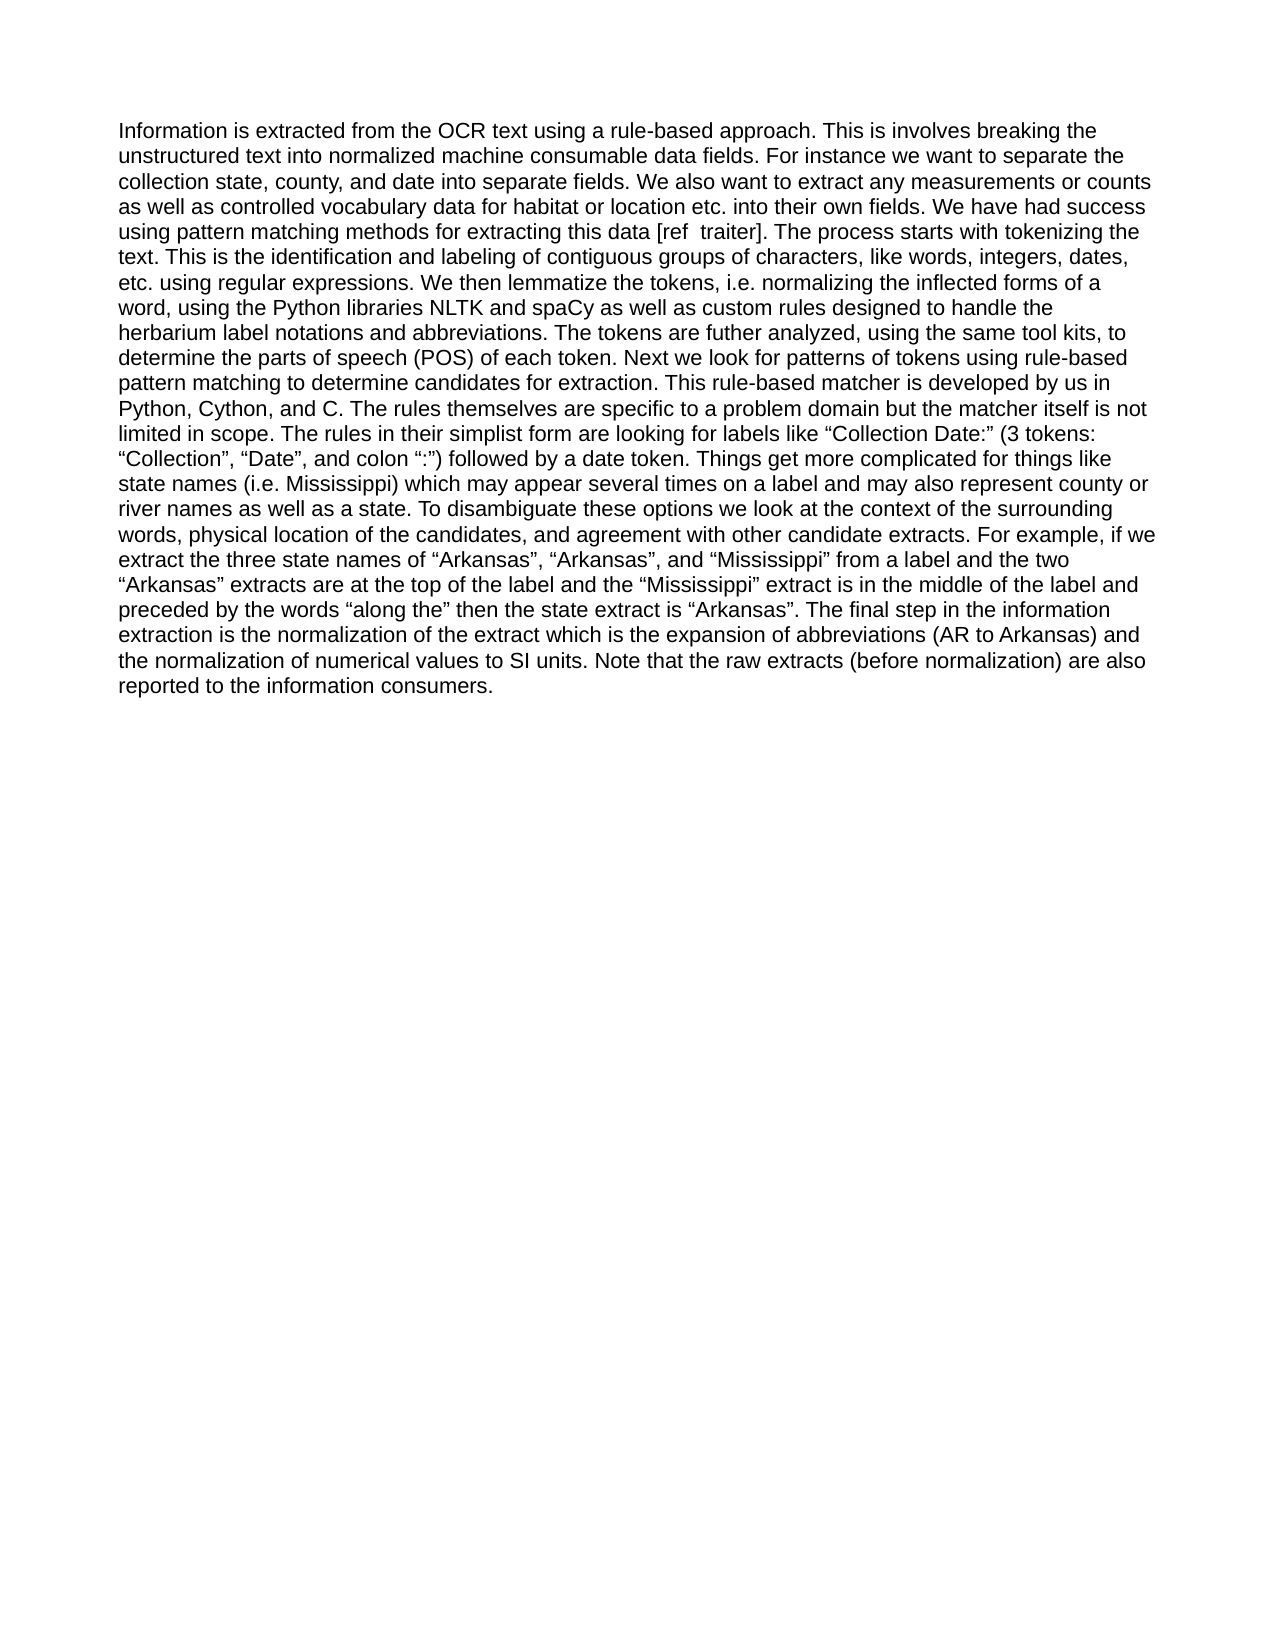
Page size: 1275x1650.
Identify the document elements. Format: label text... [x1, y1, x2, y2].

text Information is extracted from the OCR text using a rule-based approach. This is involves breaking the unstructured text into normalized machine consumable data fields. For instance we want to separate the collection state, county, and date into separate fields. We also want to extract any measurements or counts as well as controlled vocabulary data for habitat or location etc. into their own fields. We have had success using pattern matching methods for extracting this data [ref traiter]. The process starts with tokenizing the text. This is the identification and labeling of contiguous groups of characters, like words, integers, dates, etc. using regular expressions. We then lemmatize the tokens, i.e. normalizing the inflected forms of a word, using the Python libraries NLTK and spaCy as well as custom rules designed to handle the herbarium label notations and abbreviations. The tokens are futher analyzed, using the same tool kits, to determine the parts of speech (POS) of each token. Next we look for patterns of tokens using rule-based pattern matching to determine candidates for extraction. This rule-based matcher is developed by us in Python, Cython, and C. The rules themselves are specific to a problem domain but the matcher itself is not limited in scope. The rules in their simplist form are looking for labels like “Collection Date:” (3 tokens: “Collection”, “Date”, and colon “:”) followed by a date token. Things get more complicated for things like state names (i.e. Mississippi) which may appear several times on a label and may also represent county or river names as well as a state. To disambiguate these options we look at the context of the surrounding words, physical location of the candidates, and agreement with other candidate extracts. For example, if we extract the three state names of “Arkansas”, “Arkansas”, and “Mississippi” from a label and the two “Arkansas” extracts are at the top of the label and the “Mississippi” extract is in the middle of the label and preceded by the words “along the” then the state extract is “Arkansas”. The final step in the information extraction is the normalization of the extract which is the expansion of abbreviations (AR to Arkansas) and the normalization of numerical values to SI units. Note that the raw extracts (before normalization) are also reported to the information consumers. [118, 118, 1157, 698]
